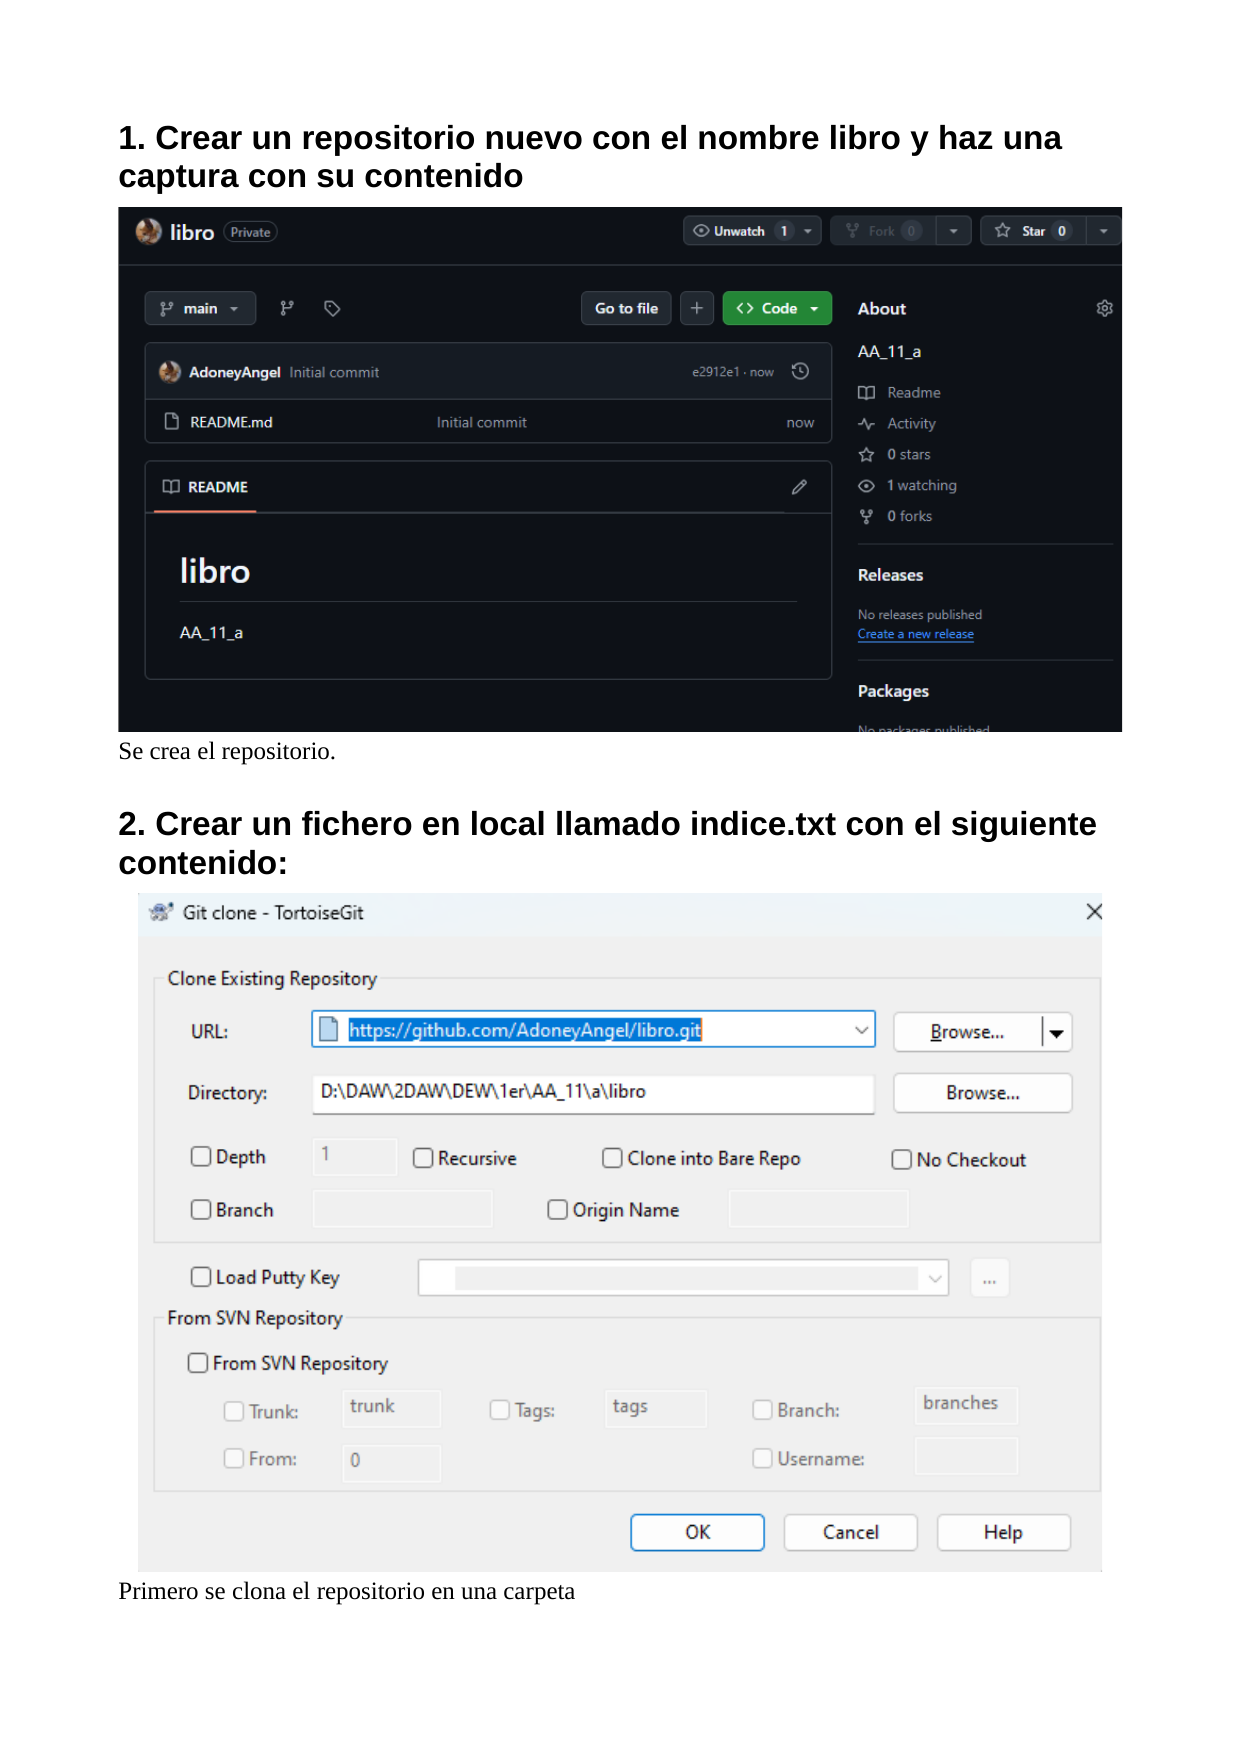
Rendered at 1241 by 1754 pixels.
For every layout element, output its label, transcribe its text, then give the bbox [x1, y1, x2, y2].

picture [138, 893, 1103, 1572]
text Primero se clona el repositorio en una carpeta [118, 894, 1122, 1605]
subtitle 2. Crear un fichero en local llamado indice.txt con el siguiente contenido: [118, 804, 1122, 881]
subtitle 1. Crear un repositorio nuevo con el nombre libro y haz una captura con su contenido [118, 118, 1122, 195]
text Se crea el repositorio. [118, 732, 1122, 765]
picture [118, 207, 1123, 732]
